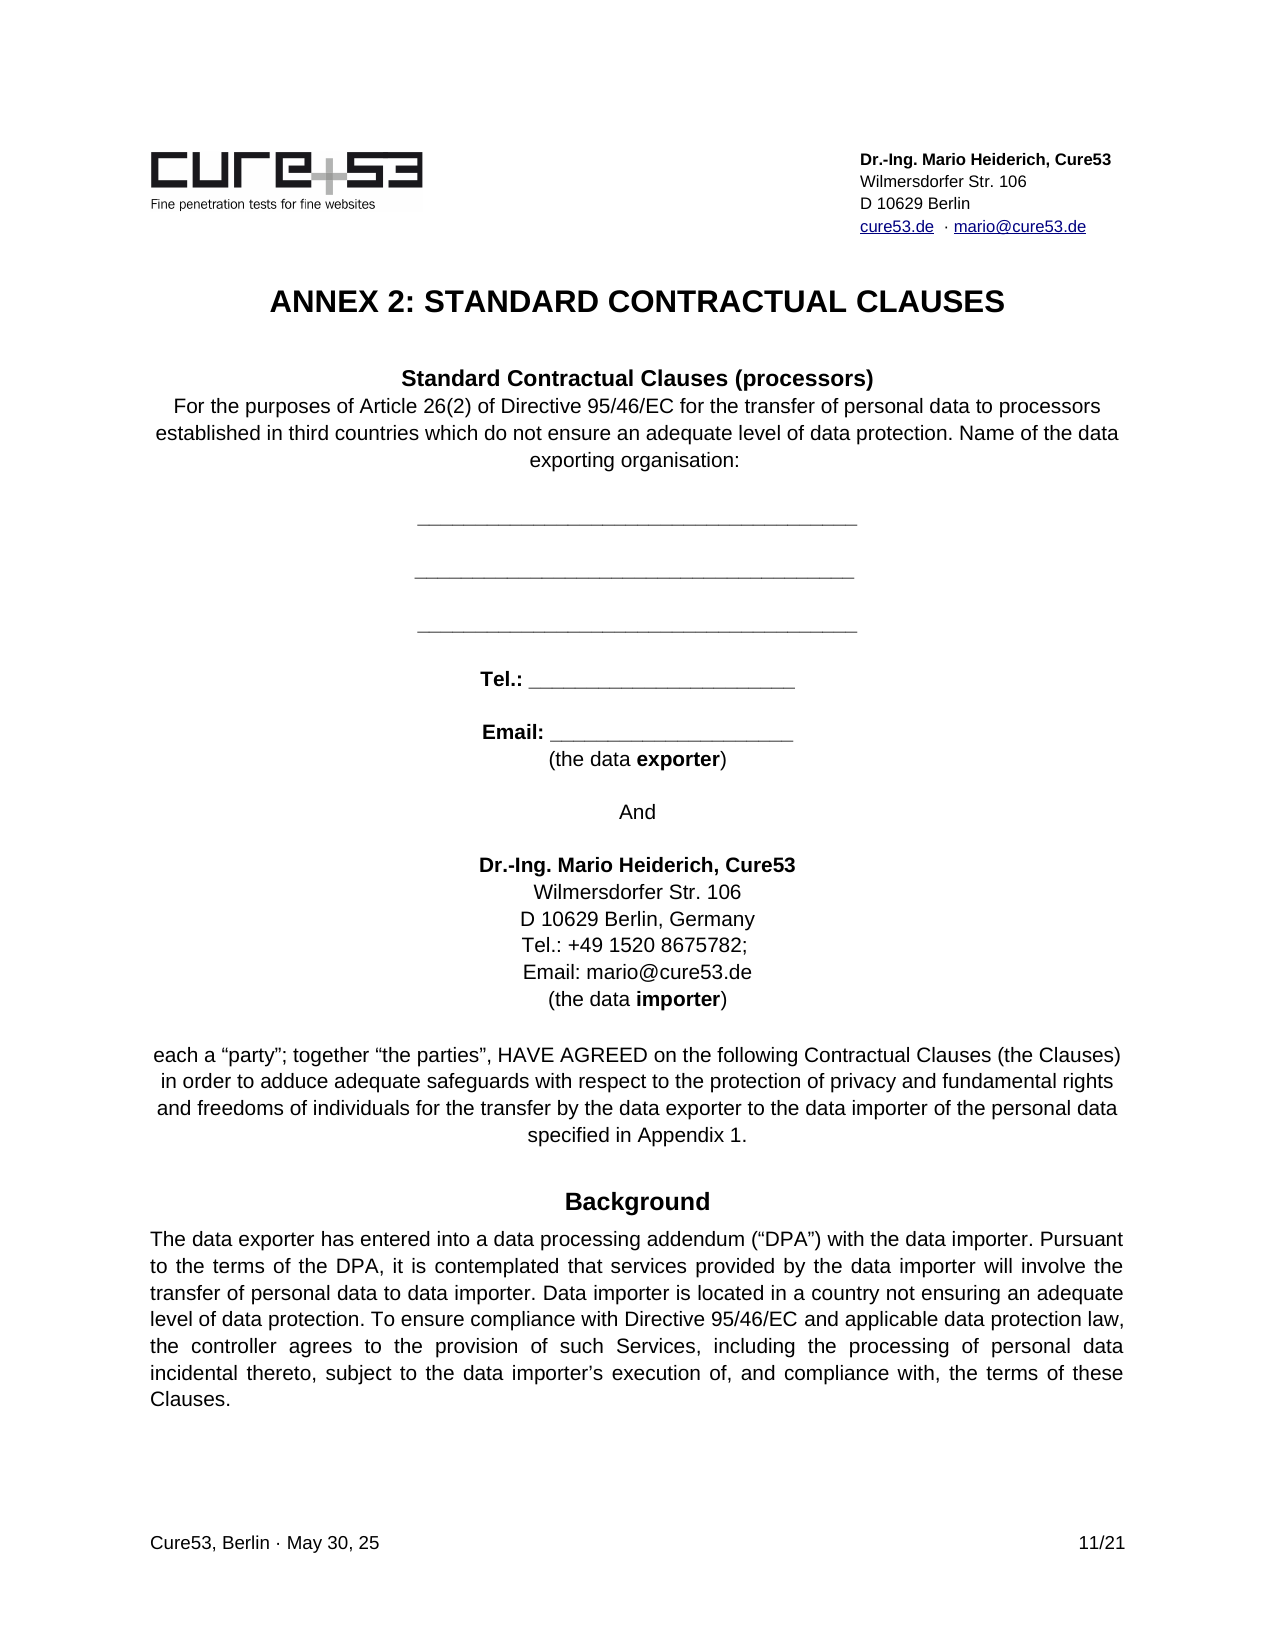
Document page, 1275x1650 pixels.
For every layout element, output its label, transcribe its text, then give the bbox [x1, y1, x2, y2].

text each a “party”; together “the parties”, HAVE AGREED on the following Contractual Clauses (the Clauses) in order to adduce adequate safeguards with respect to the protection of privacy and fundamental rights and freedoms of individuals for the transfer by the data exporter to the data importer of the personal data specified in Appendix 1. [150, 1043, 1125, 1146]
text Dr.-Ing. Mario Heiderich, Cure53 [150, 854, 1125, 877]
text ______________________________________ [150, 558, 1125, 581]
text ______________________________________ [150, 504, 1125, 528]
text For the purposes of Article 26(2) of Directive 95/46/EC for the transfer of personal data to processors established in third countries which do not ensure an adequate level of data protection. Name of the data exporting organisation: [150, 395, 1125, 472]
text ______________________________________ [150, 611, 1125, 634]
text (the data exporter) [150, 747, 1125, 770]
text The data exporter has entered into a data processing addendum (“DPA”) with the data importer. Pursuant to the terms of the DPA, it is contemplated that services provided by the data importer will involve the transfer of personal data to data importer. Data importer is located in a country not ensuring an adequate level of data protection. To ensure compliance with Directive 95/46/EC and applicable data protection law, the controller agrees to the provision of such Services, including the processing of personal data incidental thereto, subject to the data importer’s execution of, and compliance with, the terms of these Clauses. [150, 1228, 1125, 1411]
text Email: mario@cure53.de [150, 960, 1125, 984]
picture [150, 151, 423, 212]
text Standard Contractual Clauses (processors) [150, 366, 1125, 391]
text Tel.: _______________________ [150, 667, 1125, 690]
subtitle Background [150, 1187, 1125, 1215]
text Email: _____________________ [150, 720, 1125, 744]
text And [150, 800, 1125, 824]
text (the data importer) [150, 987, 1125, 1010]
text D 10629 Berlin, Germany [150, 907, 1125, 930]
text Tel.: +49 1520 8675782; [150, 934, 1125, 957]
subtitle ANNEX 2: STANDARD CONTRACTUAL CLAUSES [150, 284, 1125, 318]
text Wilmersdorfer Str. 106 [150, 880, 1125, 904]
